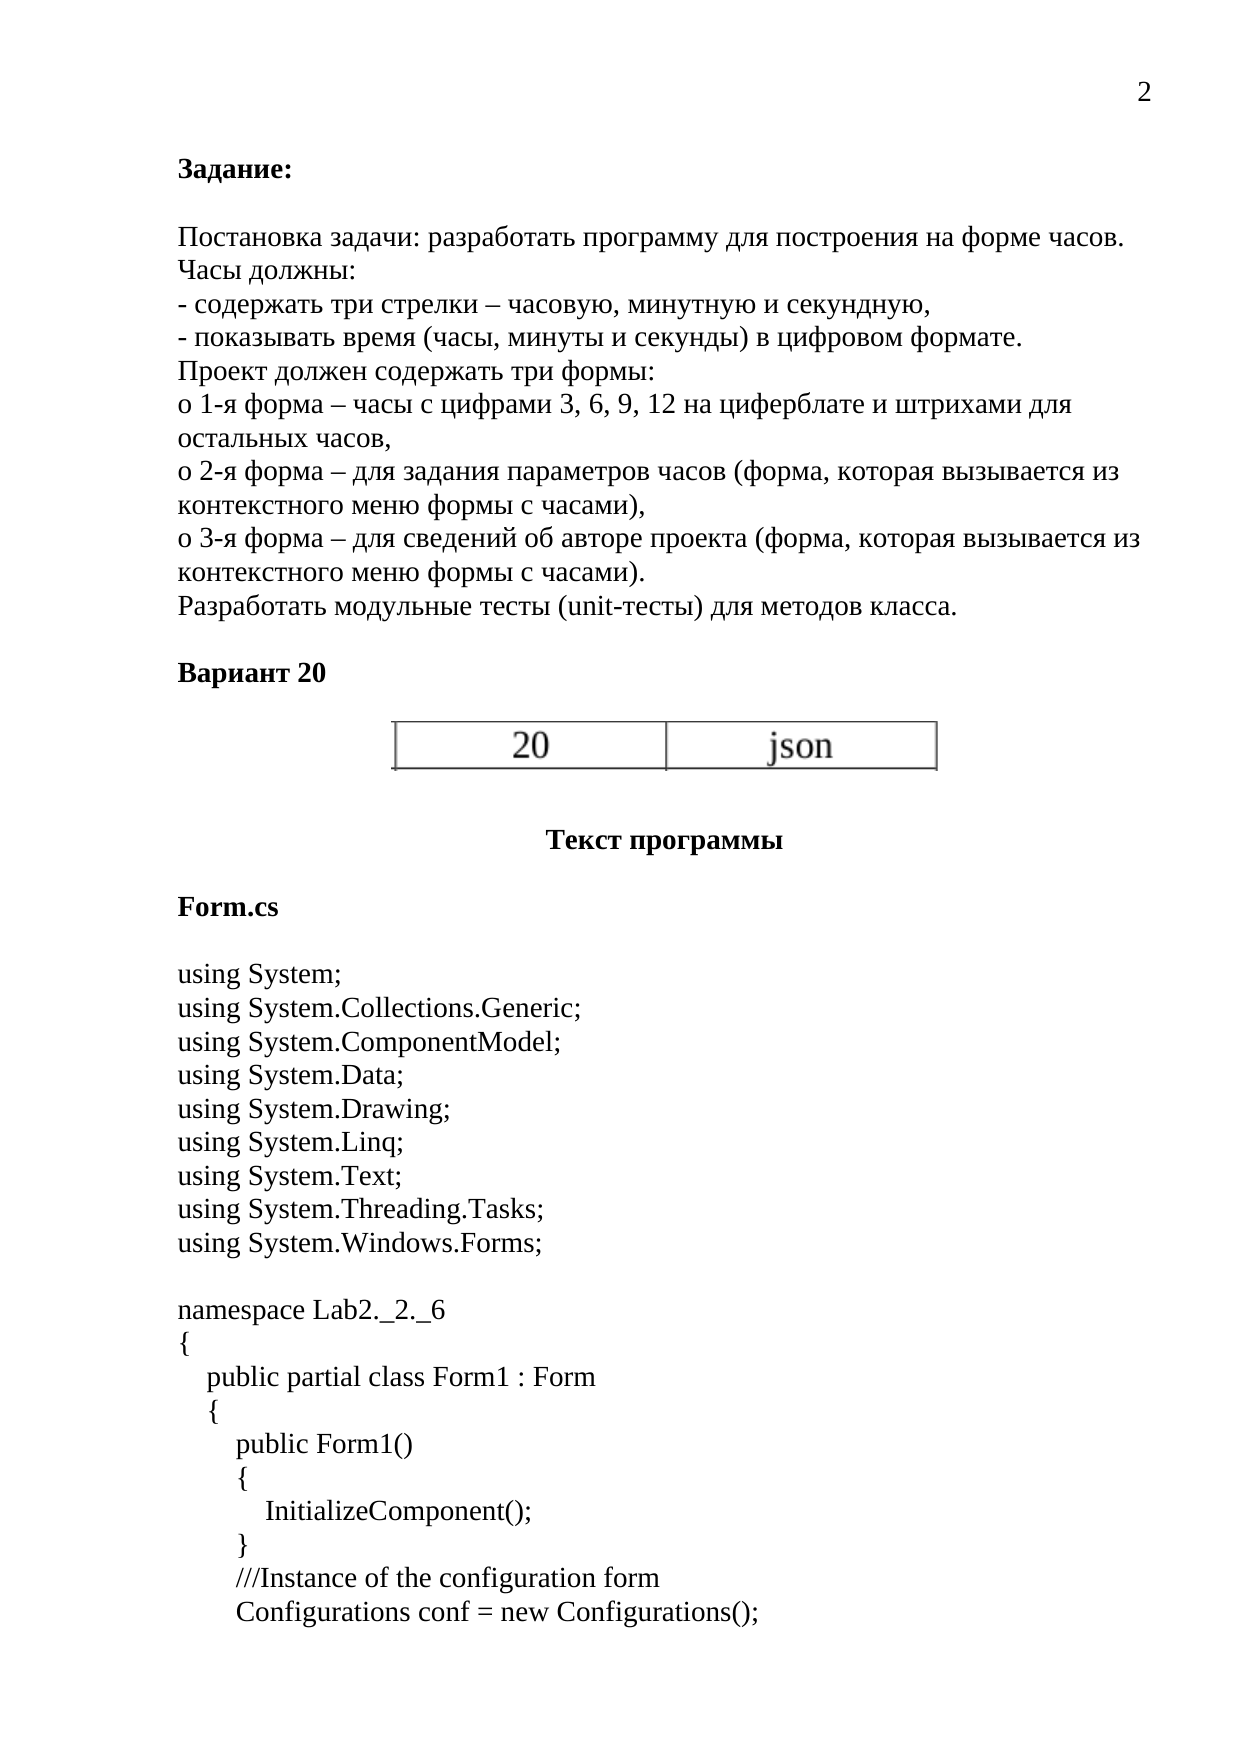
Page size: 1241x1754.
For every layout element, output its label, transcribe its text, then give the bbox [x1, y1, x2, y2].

text Проект должен содержать три формы: [177, 353, 1152, 386]
picture [391, 721, 938, 771]
text Разработать модульные тесты (unit-тесты) для методов класса. [177, 588, 1152, 621]
text контекстного меню формы с часами), [177, 487, 1152, 521]
text using System.ComponentModel; [177, 1024, 1152, 1057]
text - показывать время (часы, минуты и секунды) в цифровом формате. [177, 319, 1152, 353]
text { [177, 1460, 1152, 1493]
text o 2-я форма – для задания параметров часов (форма, которая вызывается из [177, 453, 1152, 487]
text } [177, 1527, 1152, 1560]
text Form.cs [177, 889, 1152, 923]
text using System.Text; [177, 1158, 1152, 1191]
text using System; [177, 957, 1152, 990]
text o 3-я форма – для сведений об авторе проекта (форма, которая вызывается из [177, 521, 1152, 554]
text using System.Data; [177, 1057, 1152, 1091]
text Задание: [177, 152, 1152, 185]
text public partial class Form1 : Form [177, 1359, 1152, 1393]
text Постановка задачи: разработать программу для построения на форме часов. [177, 219, 1152, 252]
text Вариант 20 [177, 655, 1152, 688]
text Часы должны: [177, 252, 1152, 286]
text using System.Windows.Forms; [177, 1225, 1152, 1258]
text using System.Threading.Tasks; [177, 1191, 1152, 1225]
text namespace Lab2._2._6 [177, 1292, 1152, 1326]
text o 1-я форма – часы с цифрами 3, 6, 9, 12 на циферблате и штрихами для [177, 386, 1152, 420]
text Configurations conf = new Configurations(); [177, 1594, 1152, 1627]
text using System.Drawing; [177, 1091, 1152, 1124]
text { [177, 1326, 1152, 1359]
text ///Instance of the configuration form [177, 1560, 1152, 1594]
text InitializeComponent(); [177, 1493, 1152, 1527]
text using System.Collections.Generic; [177, 990, 1152, 1024]
text - содержать три стрелки – часовую, минутную и секундную, [177, 286, 1152, 319]
text остальных часов, [177, 420, 1152, 453]
text { [177, 1393, 1152, 1426]
text using System.Linq; [177, 1124, 1152, 1158]
text контекстного меню формы с часами). [177, 554, 1152, 588]
text public Form1() [177, 1426, 1152, 1460]
text Текст программы [177, 822, 1152, 856]
